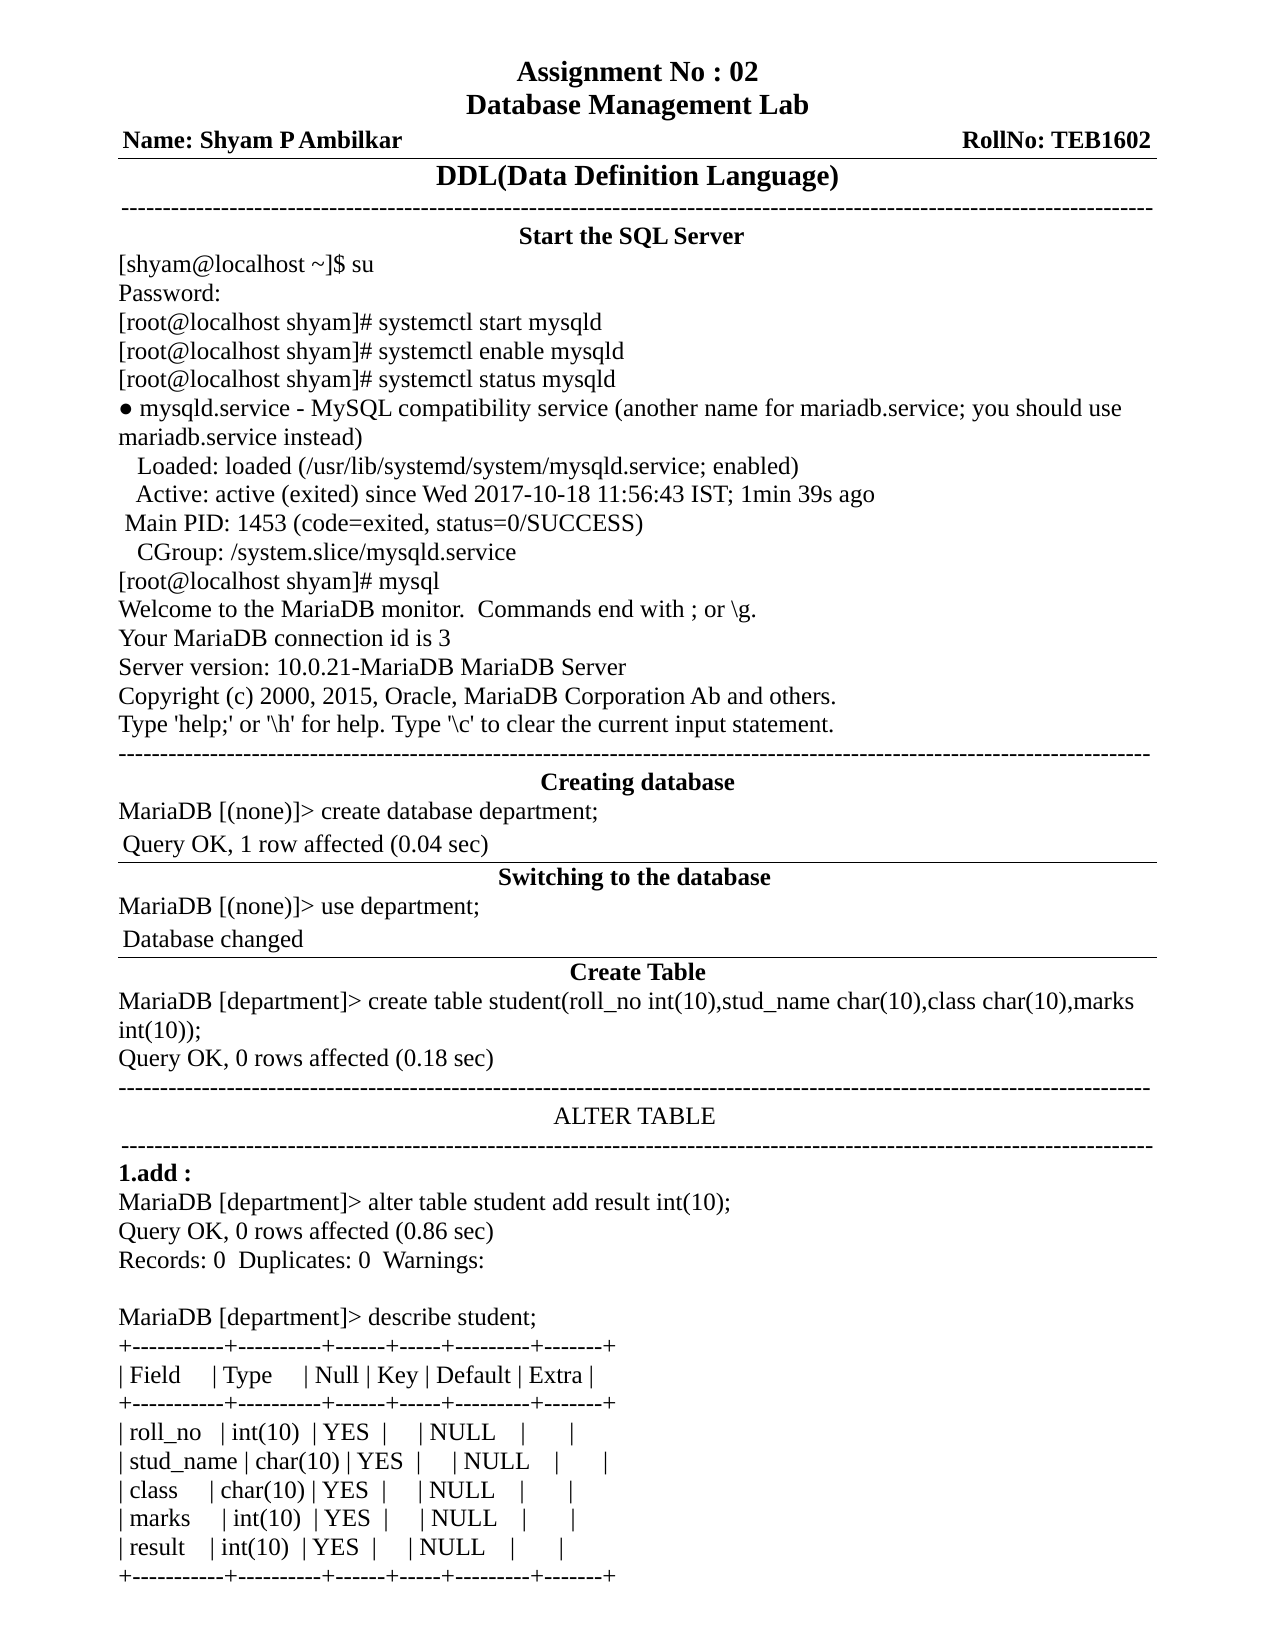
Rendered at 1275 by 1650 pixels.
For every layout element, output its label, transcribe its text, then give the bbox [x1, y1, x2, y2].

text DDL(Data Definition Language) [118, 159, 1157, 192]
text Name: Shyam P Ambilkar RollNo: TEB1602 [118, 121, 1157, 158]
text Query OK, 1 row affected (0.04 sec) [118, 824, 1157, 862]
text ---------------------------------------------------------------------------------------------------------------------------- [118, 1072, 1157, 1101]
text 1.add : [118, 1158, 1157, 1187]
text Main PID: 1453 (code=exited, status=0/SUCCESS) [118, 508, 1157, 537]
text Switching to the database [118, 863, 1157, 891]
text +-----------+----------+------+-----+---------+-------+ [118, 1561, 1157, 1590]
text Database changed [118, 920, 1157, 957]
text Query OK, 0 rows affected (0.86 sec) [118, 1216, 1157, 1245]
text Create Table [118, 958, 1157, 986]
text Start the SQL Server [118, 221, 1157, 249]
text CGroup: /system.slice/mysqld.service [118, 537, 1157, 566]
text MariaDB [department]> create table student(roll_no int(10),stud_name char(10),class char(10),marks int(10)); [118, 986, 1157, 1043]
text Creating database [118, 767, 1157, 796]
text [root@localhost shyam]# systemctl start mysqld [118, 307, 1157, 336]
text Database Management Lab [118, 87, 1157, 121]
text [shyam@localhost ~]$ su [118, 249, 1157, 278]
text | result | int(10) | YES | | NULL | | [118, 1532, 1157, 1561]
text Loaded: loaded (/usr/lib/systemd/system/mysqld.service; enabled) [118, 451, 1157, 479]
text Welcome to the MariaDB monitor. Commands end with ; or \g. [118, 594, 1157, 623]
text ---------------------------------------------------------------------------------------------------------------------------- [118, 192, 1157, 221]
text Query OK, 0 rows affected (0.18 sec) [118, 1043, 1157, 1072]
text MariaDB [(none)]> use department; [118, 891, 1157, 920]
text Your MariaDB connection id is 3 [118, 623, 1157, 652]
text | stud_name | char(10) | YES | | NULL | | [118, 1446, 1157, 1475]
text ● mysqld.service - MySQL compatibility service (another name for mariadb.service; you should use mariadb.service instead) [118, 393, 1157, 451]
text Assignment No : 02 [118, 54, 1157, 87]
text [root@localhost shyam]# systemctl status mysqld [118, 364, 1157, 393]
text ALTER TABLE [118, 1101, 1157, 1130]
text | class | char(10) | YES | | NULL | | [118, 1475, 1157, 1503]
text Type 'help;' or '\h' for help. Type '\c' to clear the current input statement. [118, 709, 1157, 738]
text Copyright (c) 2000, 2015, Oracle, MariaDB Corporation Ab and others. [118, 681, 1157, 709]
text Password: [118, 278, 1157, 307]
text | Field | Type | Null | Key | Default | Extra | [118, 1360, 1157, 1388]
text | roll_no | int(10) | YES | | NULL | | [118, 1417, 1157, 1446]
text MariaDB [department]> describe student; [118, 1302, 1157, 1331]
text [root@localhost shyam]# mysql [118, 566, 1157, 594]
text +-----------+----------+------+-----+---------+-------+ [118, 1331, 1157, 1360]
text MariaDB [(none)]> create database department; [118, 796, 1157, 824]
text Server version: 10.0.21-MariaDB MariaDB Server [118, 652, 1157, 681]
text ---------------------------------------------------------------------------------------------------------------------------- [118, 738, 1157, 767]
text | marks | int(10) | YES | | NULL | | [118, 1503, 1157, 1532]
text MariaDB [department]> alter table student add result int(10); [118, 1187, 1157, 1216]
text Records: 0 Duplicates: 0 Warnings: [118, 1245, 1157, 1273]
text [root@localhost shyam]# systemctl enable mysqld [118, 336, 1157, 364]
text +-----------+----------+------+-----+---------+-------+ [118, 1388, 1157, 1417]
text ---------------------------------------------------------------------------------------------------------------------------- [118, 1130, 1157, 1158]
text Active: active (exited) since Wed 2017-10-18 11:56:43 IST; 1min 39s ago [118, 479, 1157, 508]
